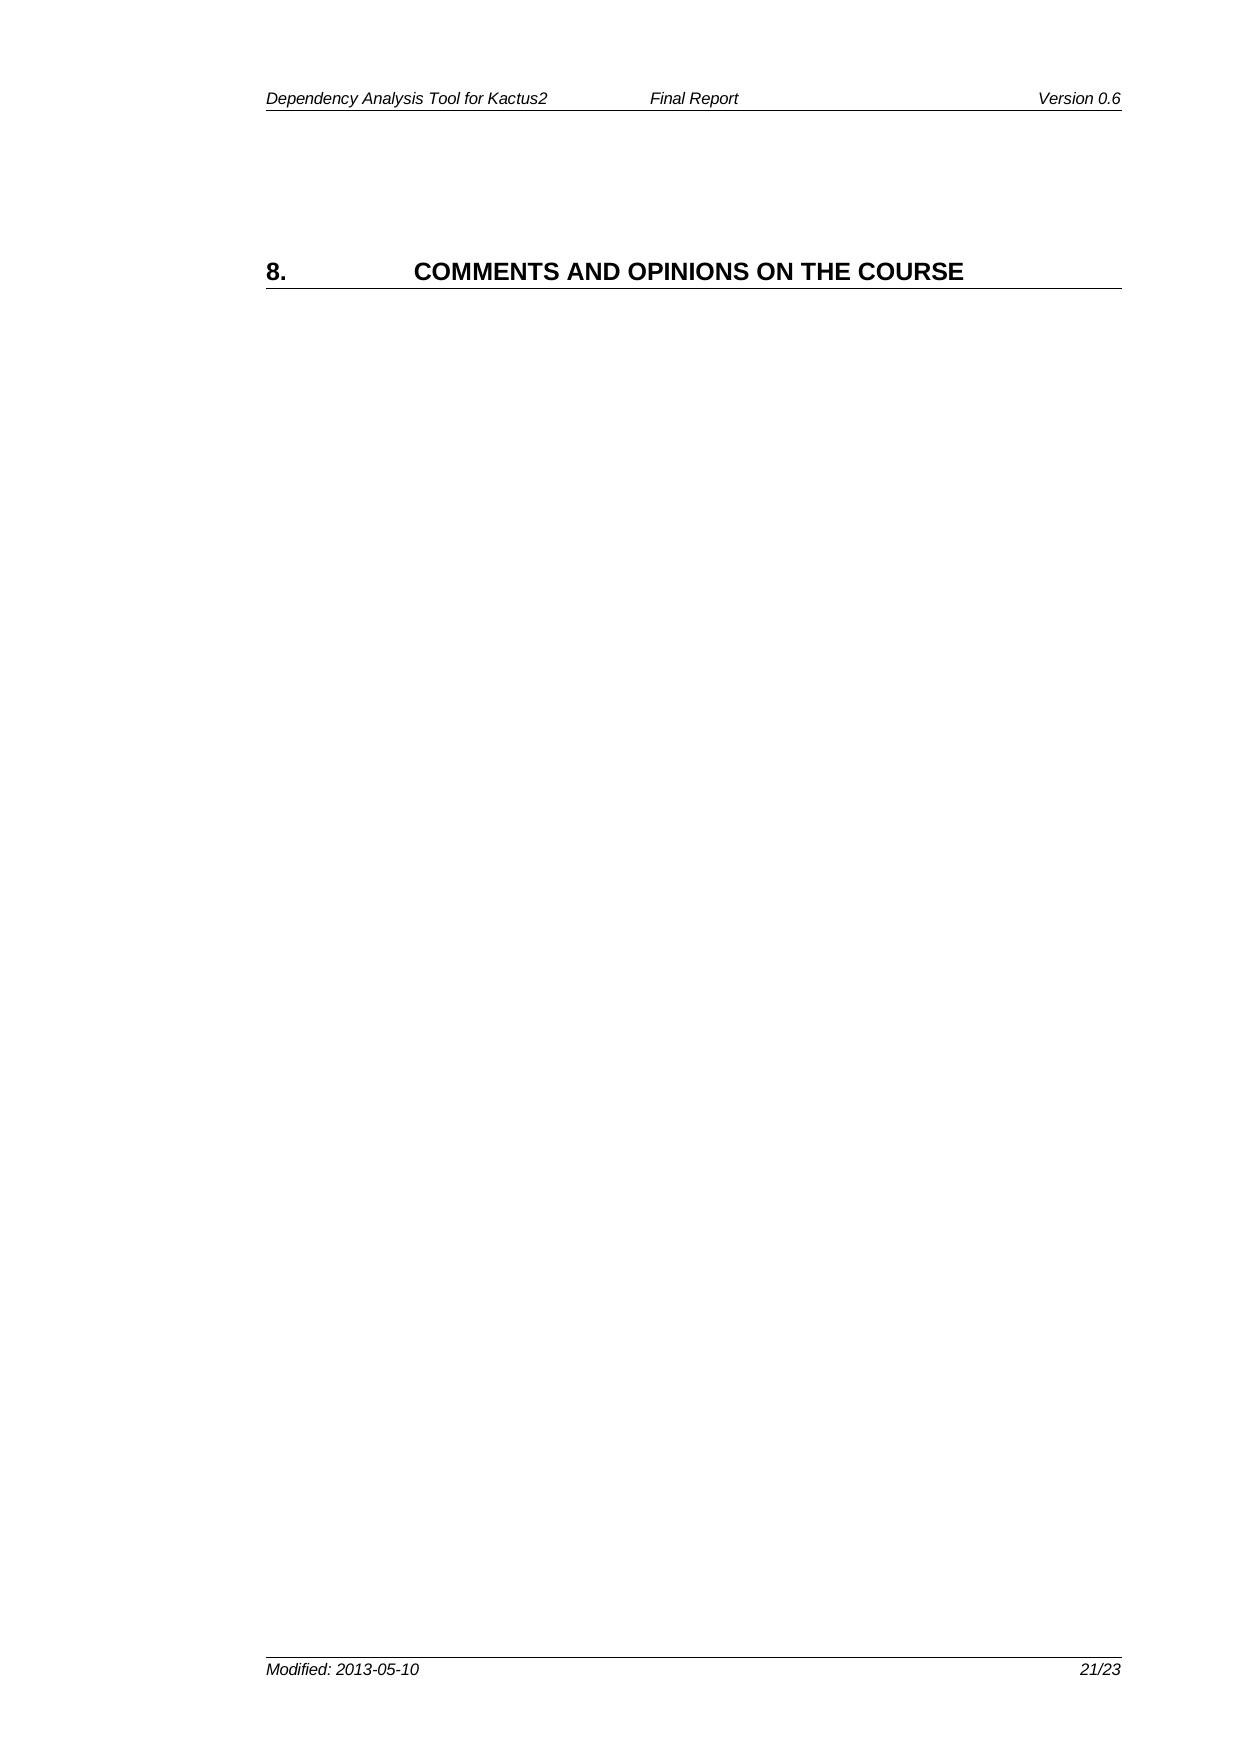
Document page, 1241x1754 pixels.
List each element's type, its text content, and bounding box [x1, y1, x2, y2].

subtitle Comments and Opinions on the Course [266, 257, 1122, 288]
